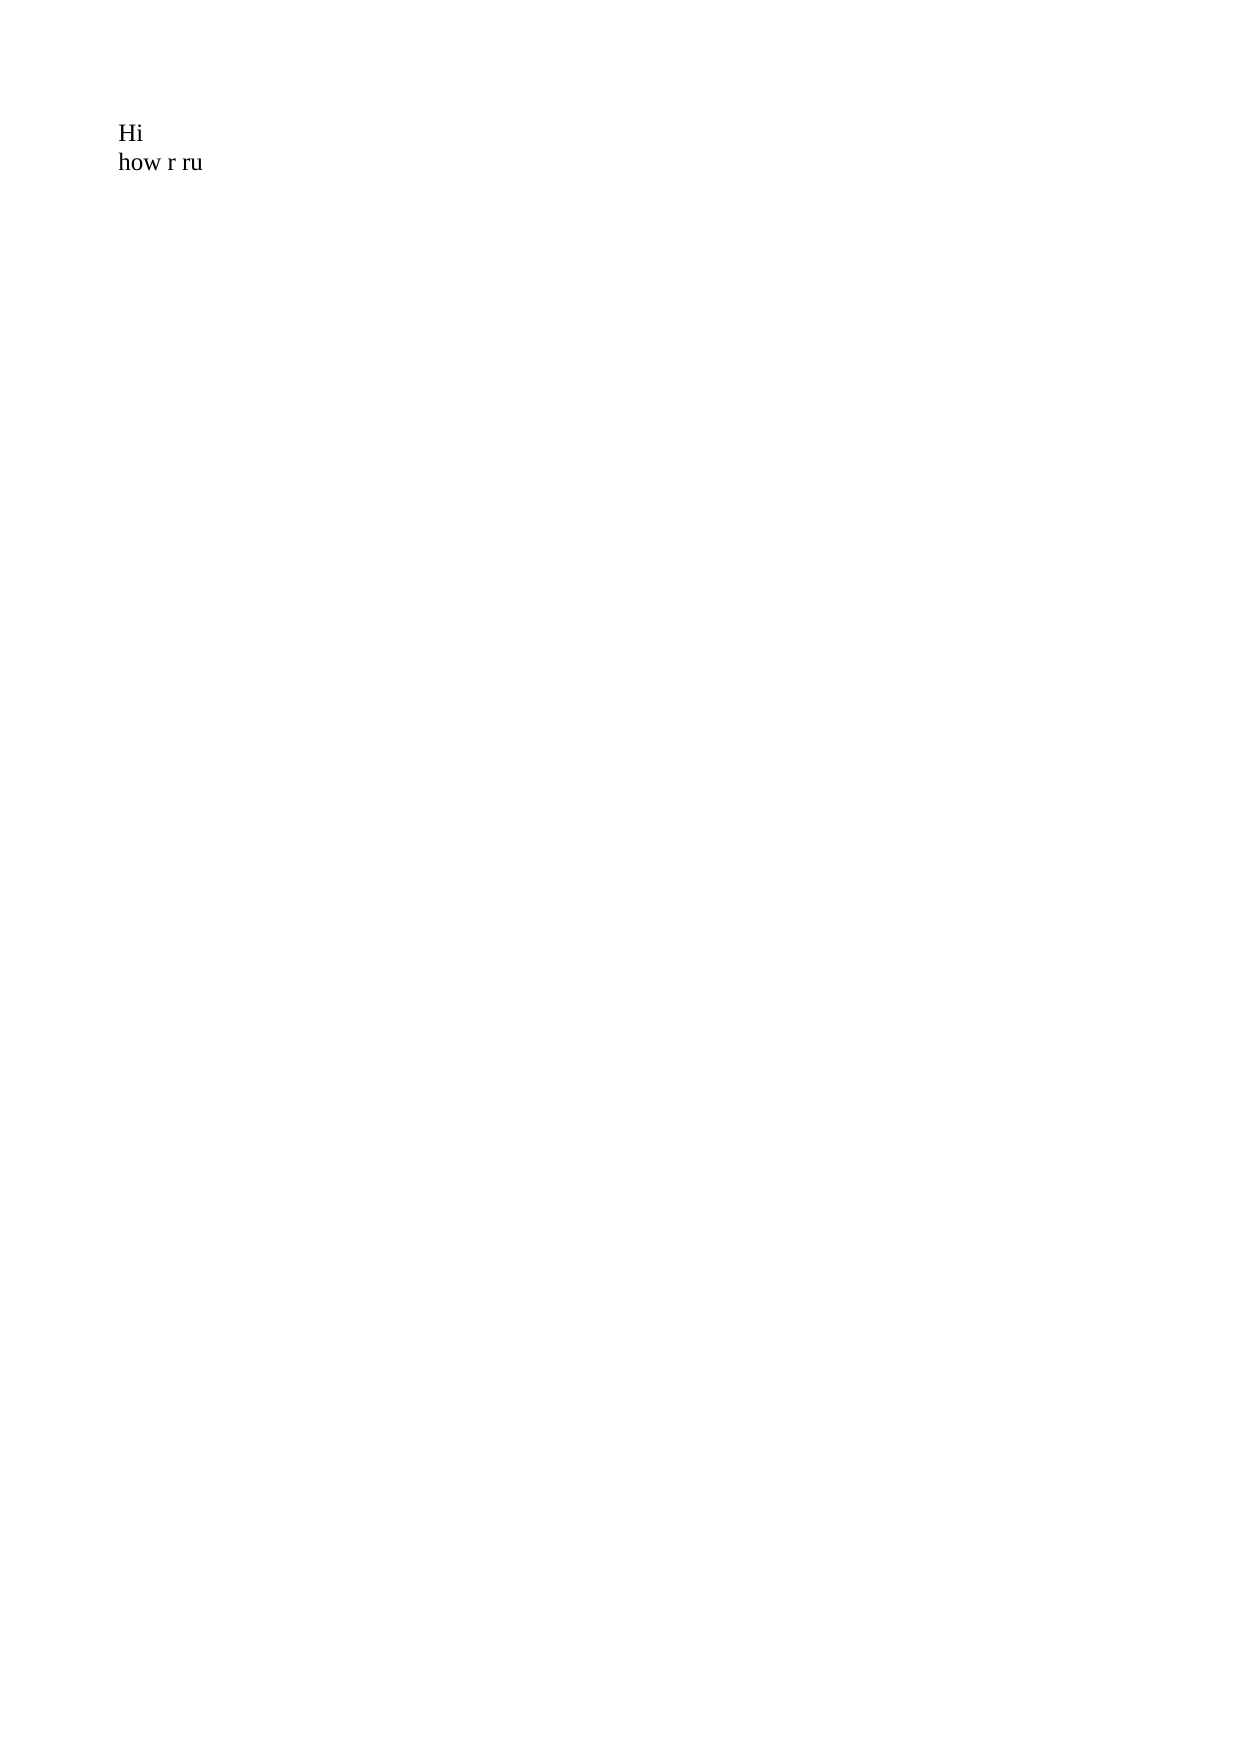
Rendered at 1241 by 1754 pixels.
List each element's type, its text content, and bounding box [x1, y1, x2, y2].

text Hi [118, 118, 1122, 147]
text how r ru [118, 147, 1122, 176]
